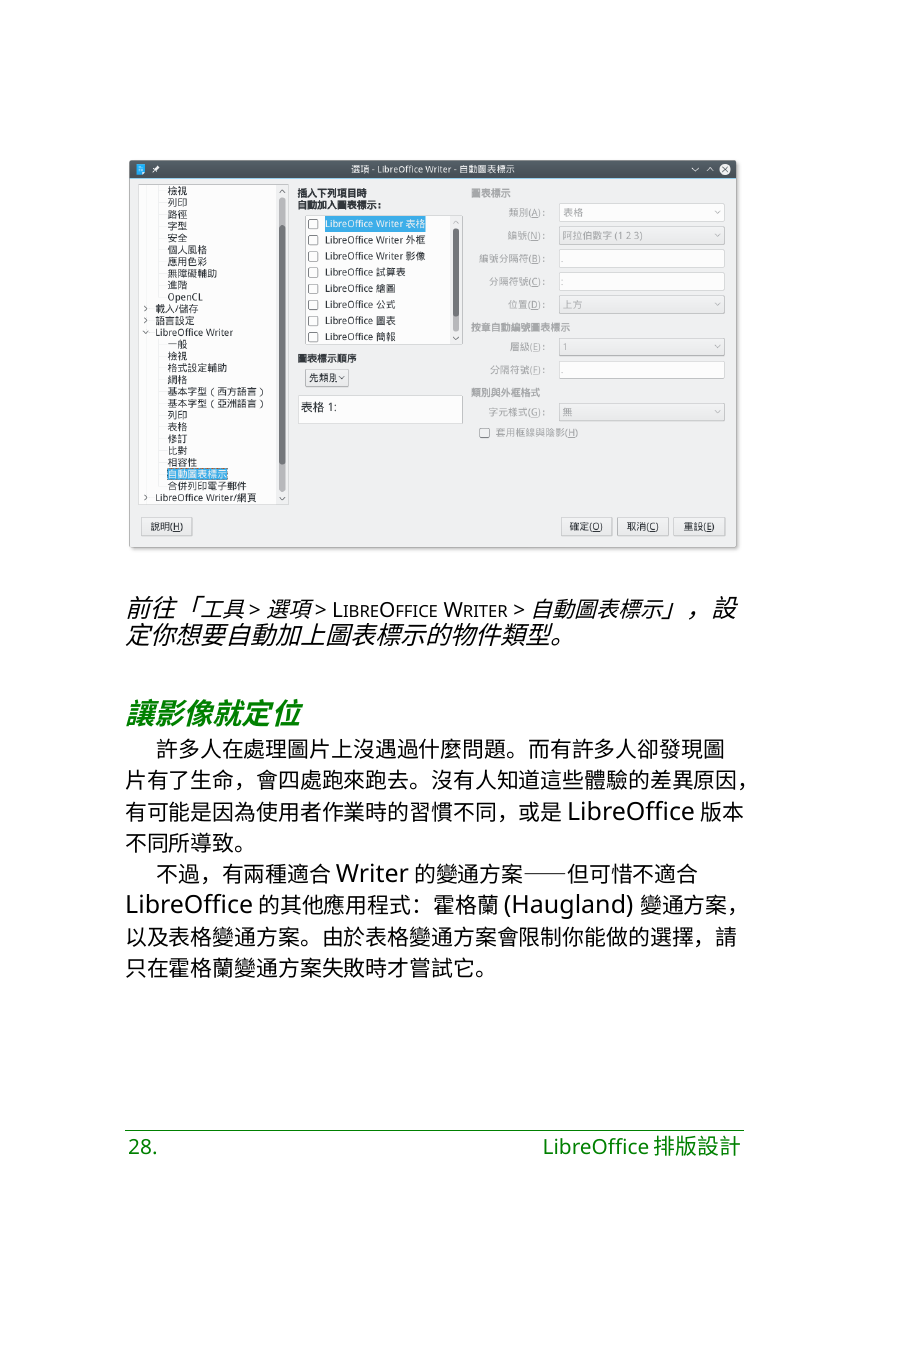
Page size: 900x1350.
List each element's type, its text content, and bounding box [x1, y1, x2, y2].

picture [125, 156, 744, 555]
table_header [125, 125, 744, 156]
text 許多人在處理圖片上沒遇過什麼問題。而有許多人卻發現圖片有了生命，會四處跑來跑去。沒有人知道這些體驗的差異原因，有可能是因為使用者作業時的習慣不同，或是LibreOffice版本不同所導致。 [125, 733, 744, 858]
table_header [125, 555, 744, 588]
table_cell 前往「工具 > 選項 > LibreOffice Writer > 自動圖表標示」，設定你想要自動加上圖表標示的物件類型。 [125, 588, 744, 650]
subtitle 讓影像就定位 [125, 690, 744, 733]
text 不過，有兩種適合Writer的變通方案——但可惜不適合LibreOffice的其他應用程式：霍格蘭 (Haugland) 變通方案，以及表格變通方案。由於表格變通方案會限制你能做的選擇，請只在霍格蘭變通方案失敗時才嘗試它。 [125, 858, 744, 983]
